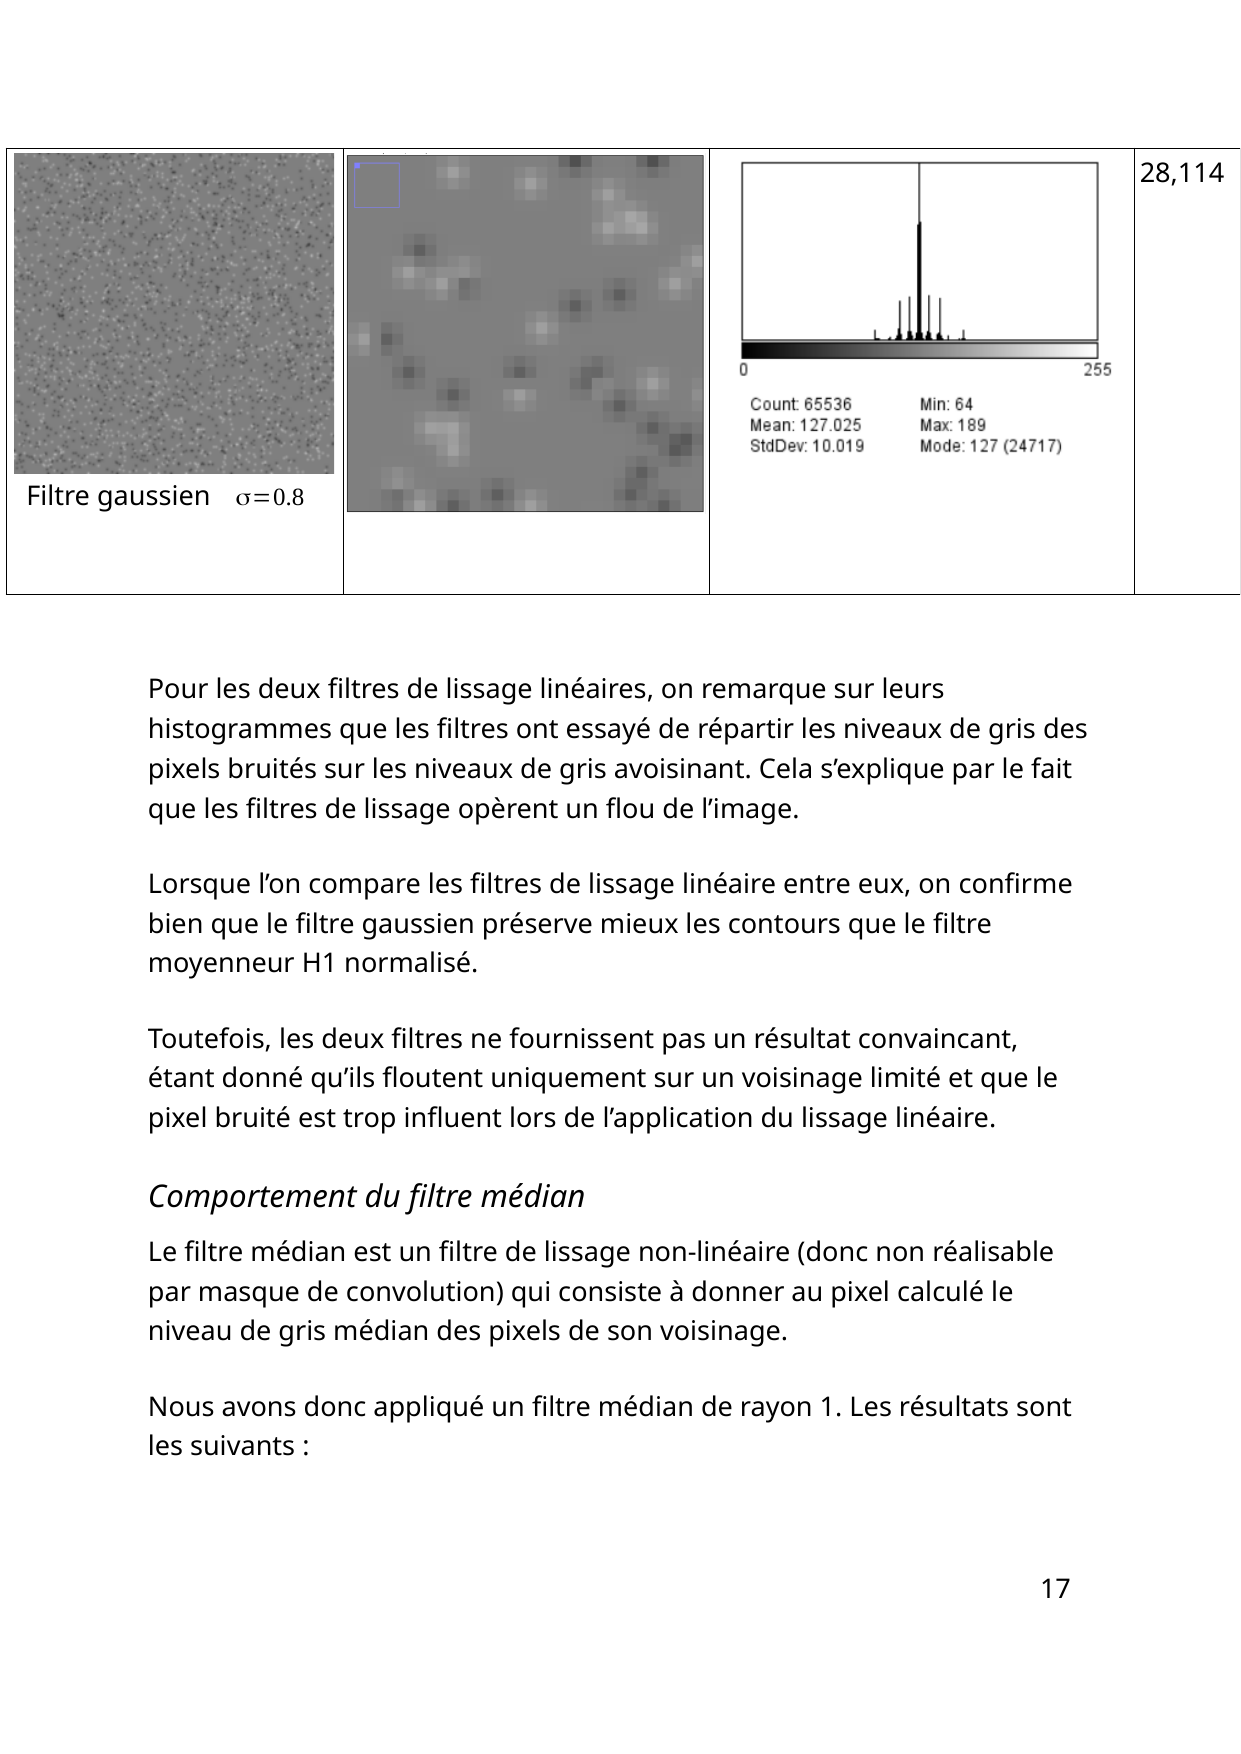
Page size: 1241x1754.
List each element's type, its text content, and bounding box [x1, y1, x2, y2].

picture [345, 153, 706, 514]
picture [720, 153, 1123, 471]
text Nous avons donc appliqué un filtre médian de rayon 1. Les résultats sont les suivants : [148, 1387, 1093, 1464]
text Pour les deux filtres de lissage linéaires, on remarque sur leurs histogrammes que les filtres ont essayé de répartir les niveaux de gris des pixels bruités sur les niveaux de gris avoisinant. Cela s’explique par le fait que les filtres de lissage opèrent un flou de l’image. [148, 670, 1093, 826]
table_cell [344, 149, 709, 594]
table_cell 28,114 [1135, 149, 1240, 594]
text Le filtre médian est un filtre de lissage non-linéaire (donc non réalisable par masque de convolution) qui consiste à donner au pixel calculé le niveau de gris médian des pixels de son voisinage. [148, 1232, 1093, 1349]
text Lorsque l’on compare les filtres de lissage linéaire entre eux, on confirme bien que le filtre gaussien préserve mieux les contours que le filtre moyenneur H1 normalisé. [148, 864, 1093, 981]
picture [14, 153, 335, 474]
text Comportement du filtre médian [148, 1174, 1093, 1216]
table_cell [710, 149, 1134, 594]
text Toutefois, les deux filtres ne fournissent pas un résultat convaincant, étant donné qu’ils floutent uniquement sur un voisinage limité et que le pixel bruité est trop influent lors de l’application du lissage linéaire. [148, 1019, 1093, 1136]
table_cell Filtre gaussien [7, 149, 343, 594]
